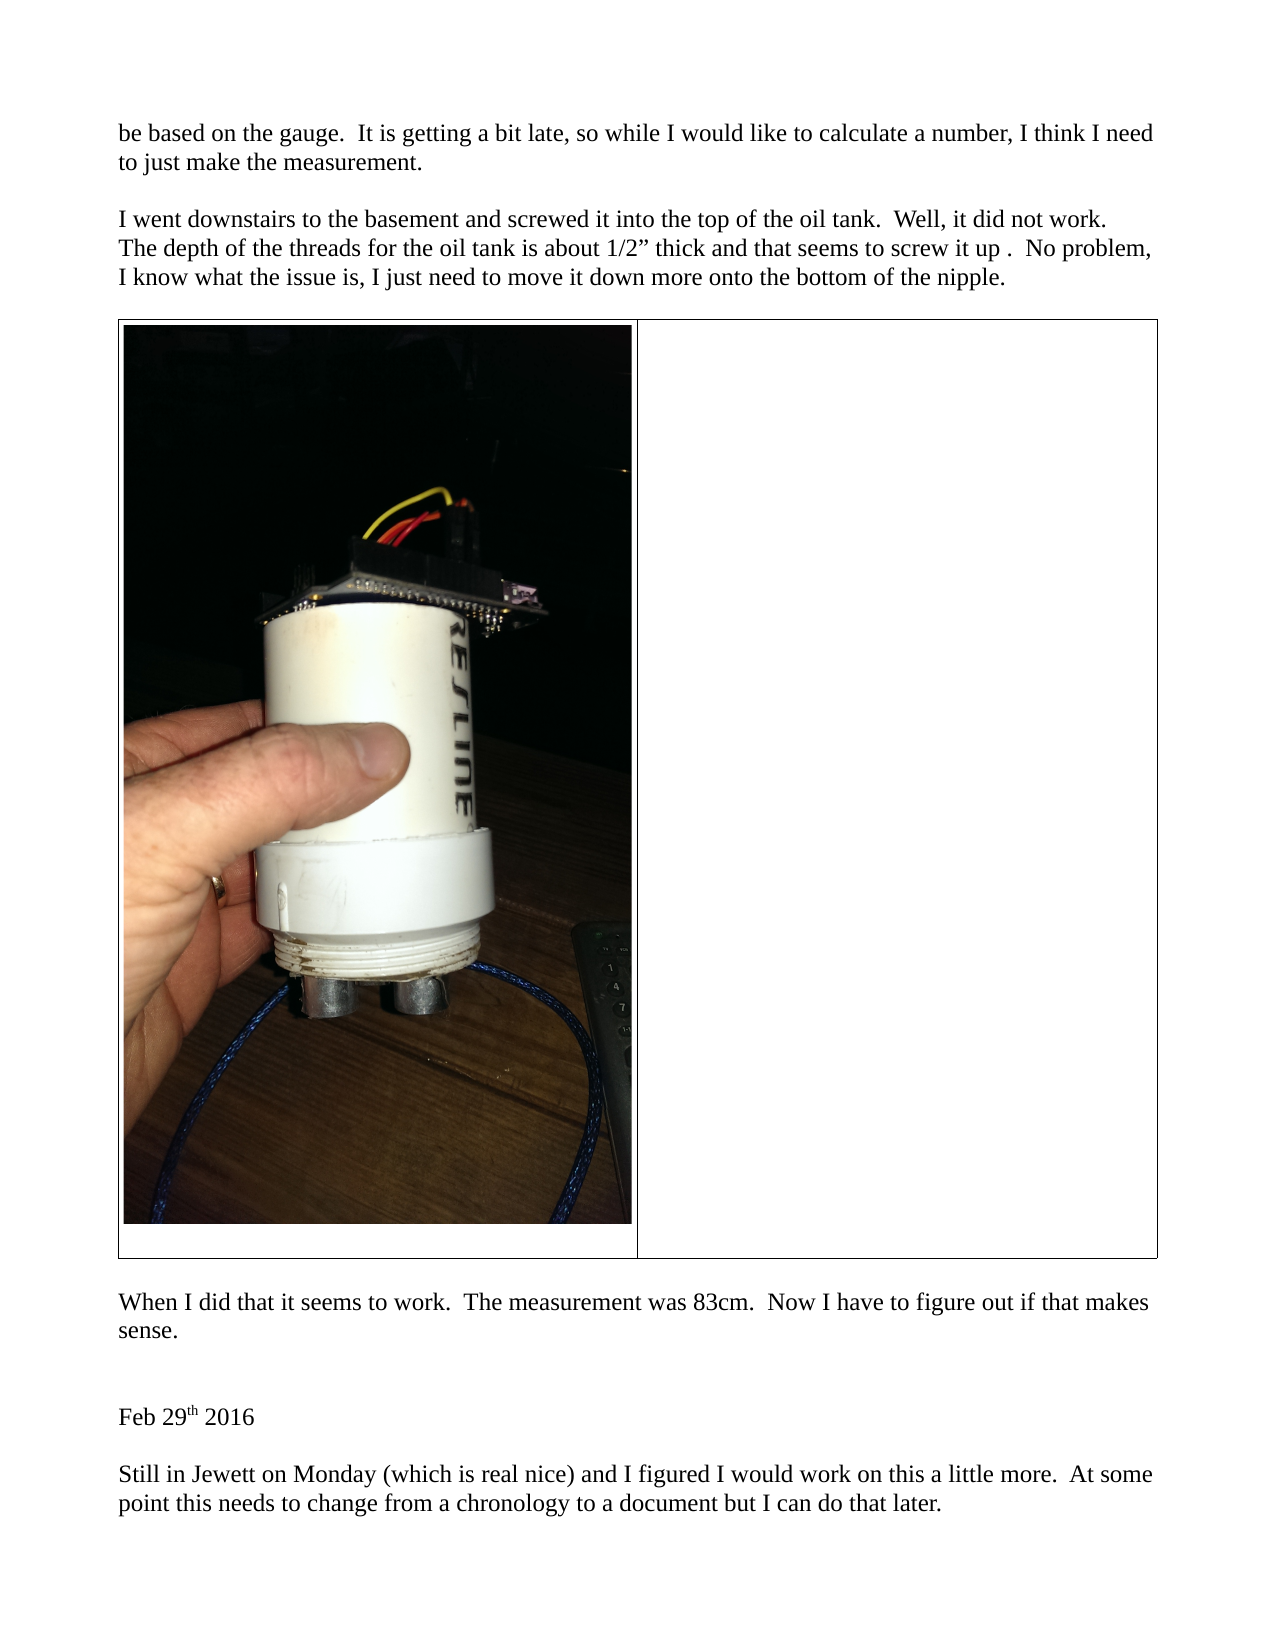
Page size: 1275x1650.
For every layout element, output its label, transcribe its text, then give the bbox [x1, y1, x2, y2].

text be based on the gauge. It is getting a bit late, so while I would like to calculate a number, I think I need to just make the measurement. [118, 118, 1157, 176]
text Feb 29th 2016 [118, 1402, 1157, 1430]
text I went downstairs to the basement and screwed it into the top of the oil tank. Well, it did not work. The depth of the threads for the oil tank is about 1/2” thick and that seems to screw it up . No problem, I know what the issue is, I just need to move it down more onto the bottom of the nipple. [118, 204, 1157, 291]
table_header [638, 320, 1157, 1258]
text When I did that it seems to work. The measurement was 83cm. Now I have to figure out if that makes sense. [118, 1287, 1157, 1344]
picture [123, 325, 632, 1224]
text Still in Jewett on Monday (which is real nice) and I figured I would work on this a little more. At some point this needs to change from a chronology to a document but I can do that later. [118, 1459, 1157, 1517]
table_header [119, 320, 637, 1258]
